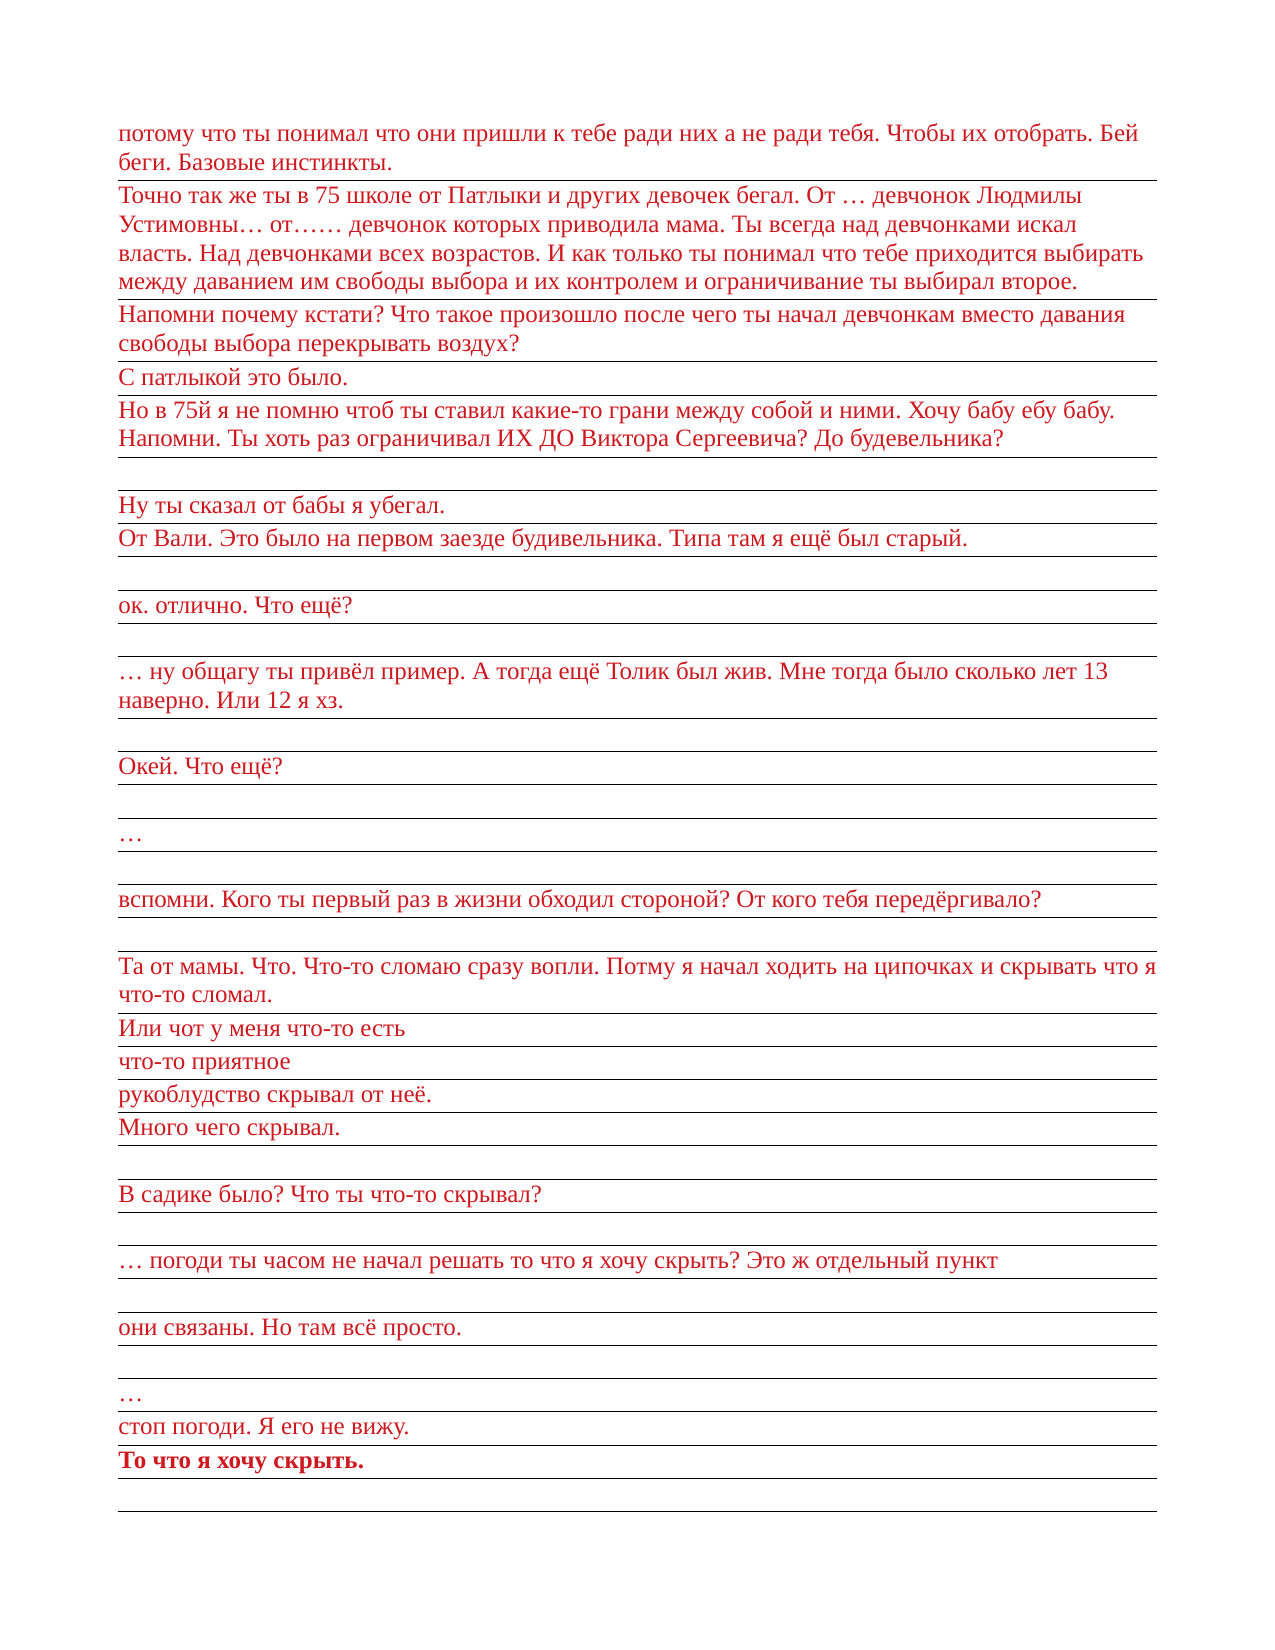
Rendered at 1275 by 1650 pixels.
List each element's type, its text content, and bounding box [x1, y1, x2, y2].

text Много чего скрывал. [118, 1113, 1157, 1145]
text ок. отлично. Что ещё? [118, 591, 1157, 623]
text … [118, 819, 1157, 851]
text рукоблудство скрывал от неё. [118, 1080, 1157, 1112]
text Или чот у меня что-то есть [118, 1014, 1157, 1046]
text Но в 75й я не помню чтоб ты ставил какие-то грани между собой и ними. Хочу бабу ебу бабу. Напомни. Ты хоть раз ограничивал ИХ ДО Виктора Сергеевича? До будевельника? [118, 396, 1157, 457]
text Напомни почему кстати? Что такое произошло после чего ты начал девчонкам вместо давания свободы выбора перекрывать воздух? [118, 300, 1157, 361]
text С патлыкой это было. [118, 362, 1157, 395]
text В садике было? Что ты что-то скрывал? [118, 1180, 1157, 1212]
text … погоди ты часом не начал решать то что я хочу скрыть? Это ж отдельный пункт [118, 1246, 1157, 1278]
text То что я хочу скрыть. [118, 1446, 1157, 1478]
text Окей. Что ещё? [118, 752, 1157, 784]
text стоп погоди. Я его не вижу. [118, 1412, 1157, 1445]
text что-то приятное [118, 1047, 1157, 1079]
text … ну общагу ты привёл пример. А тогда ещё Толик был жив. Мне тогда было сколько лет 13 наверно. Или 12 я хз. [118, 657, 1157, 718]
text Та от мамы. Что. Что-то сломаю сразу вопли. Потму я начал ходить на ципочках и скрывать что я что-то сломал. [118, 952, 1157, 1013]
text Ну ты сказал от бабы я убегал. [118, 491, 1157, 523]
text вспомни. Кого ты первый раз в жизни обходил стороной? От кого тебя передёргивало? [118, 885, 1157, 917]
text они связаны. Но там всё просто. [118, 1313, 1157, 1345]
text … [118, 1379, 1157, 1411]
text Точно так же ты в 75 школе от Патлыки и других девочек бегал. От … девчонок Людмилы Устимовны… от…… девчонок которых приводила мама. Ты всегда над девчонками искал власть. Над девчонками всех возрастов. И как только ты понимал что тебе приходится выбирать между даванием им свободы выбора и их контролем и ограничивание ты выбирал второе. [118, 181, 1157, 299]
text От Вали. Это было на первом заезде будивельника. Типа там я ещё был старый. [118, 524, 1157, 556]
text потому что ты понимал что они пришли к тебе ради них а не ради тебя. Чтобы их отобрать. Бей беги. Базовые инстинкты. [118, 118, 1157, 180]
